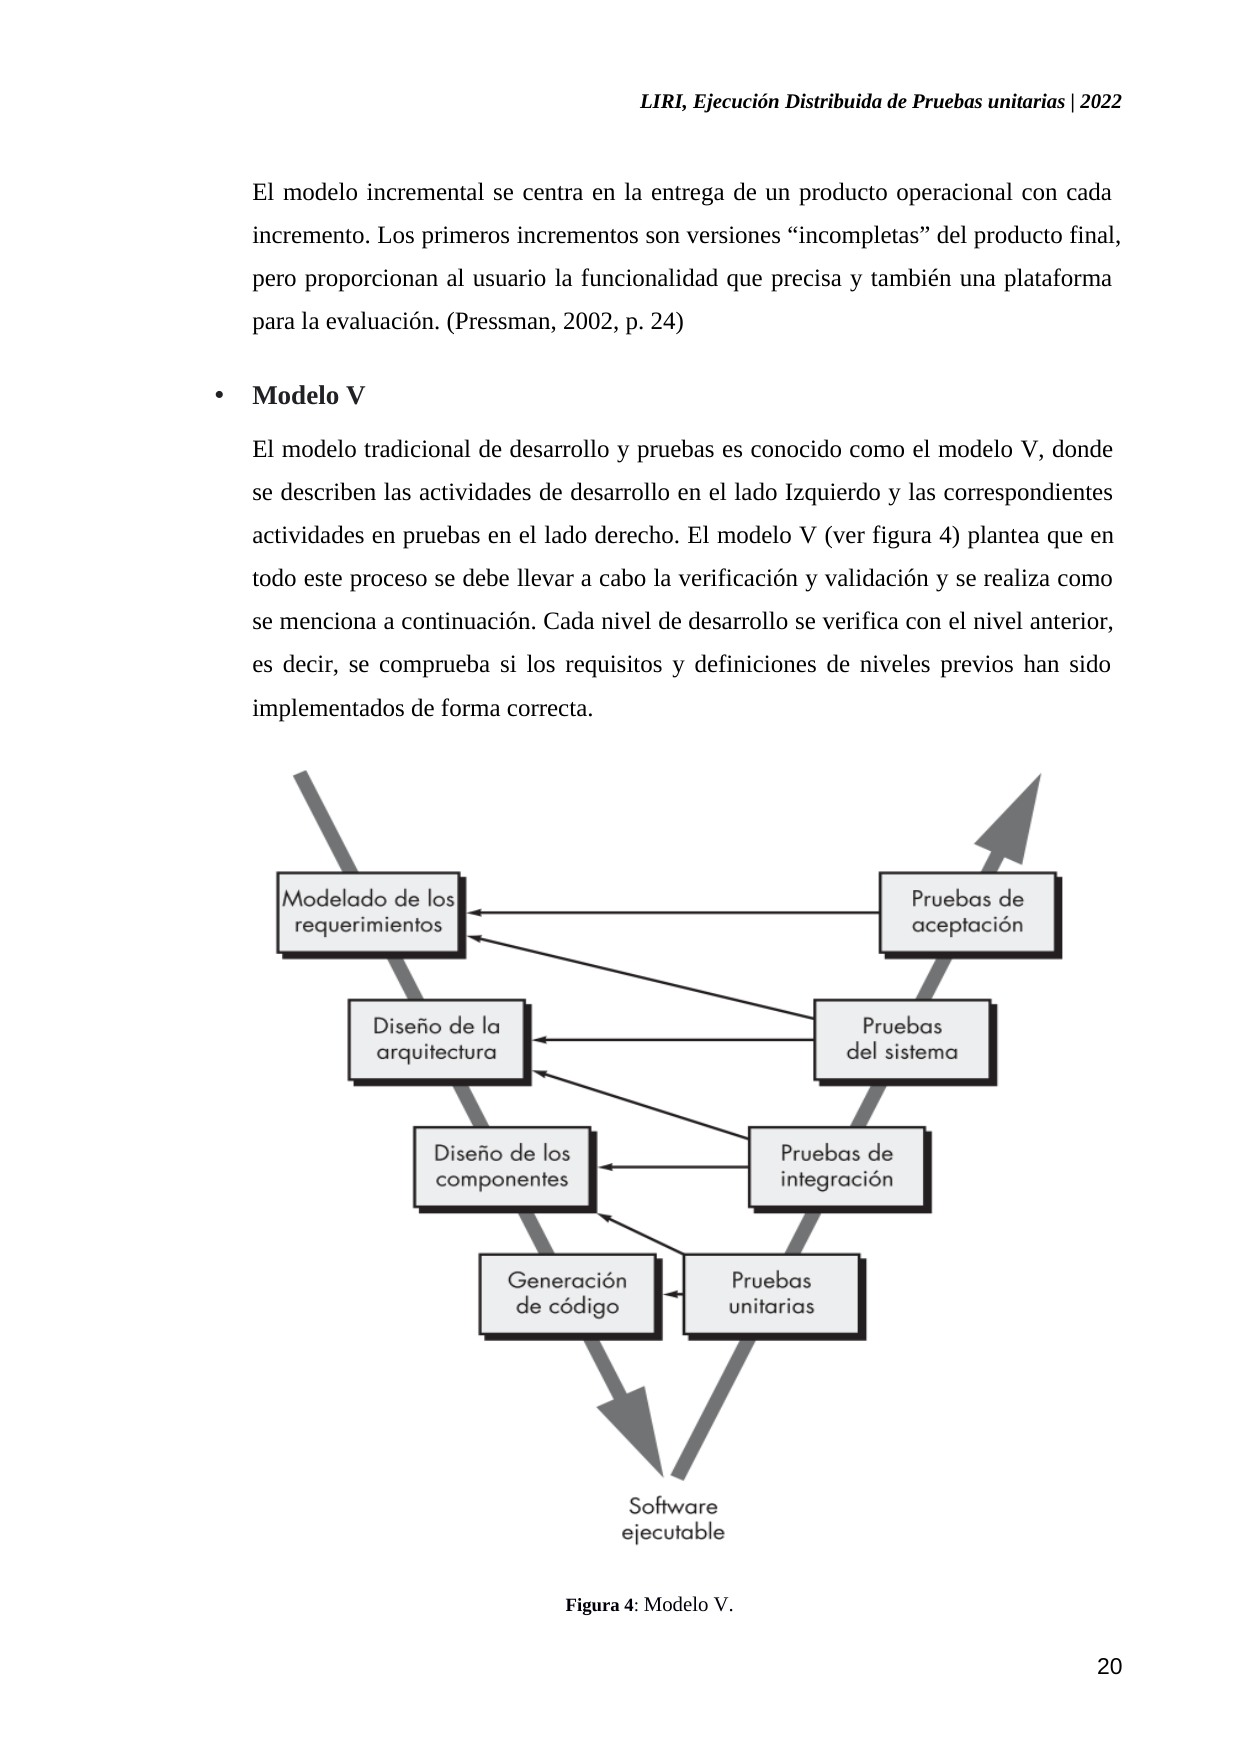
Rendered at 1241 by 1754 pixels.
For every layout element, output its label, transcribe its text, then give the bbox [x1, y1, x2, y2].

picture [260, 757, 1076, 1559]
text Figura 4: Modelo V. [177, 1592, 1122, 1616]
text El modelo tradicional de desarrollo y pruebas es conocido como el modelo V, donde se describen las actividades de desarrollo en el lado Izquierdo y las correspondientes actividades en pruebas en el lado derecho. El modelo V (ver figura 4) plantea que en todo este proceso se debe llevar a cabo la verificación y validación y se realiza como se menciona a continuación. Cada nivel de desarrollo se verifica con el nivel anterior, es decir, se comprueba si los requisitos y definiciones de niveles previos han sido implementados de forma correcta. [177, 434, 1122, 721]
text El modelo incremental se centra en la entrega de un producto operacional con cada incremento. Los primeros incrementos son versiones “incompletas” del producto final, pero proporcionan al usuario la funcionalidad que precisa y también una plataforma para la evaluación. (Pressman, 2002, p. 24)⁠ [177, 177, 1122, 335]
subtitle Modelo V [214, 379, 1122, 410]
